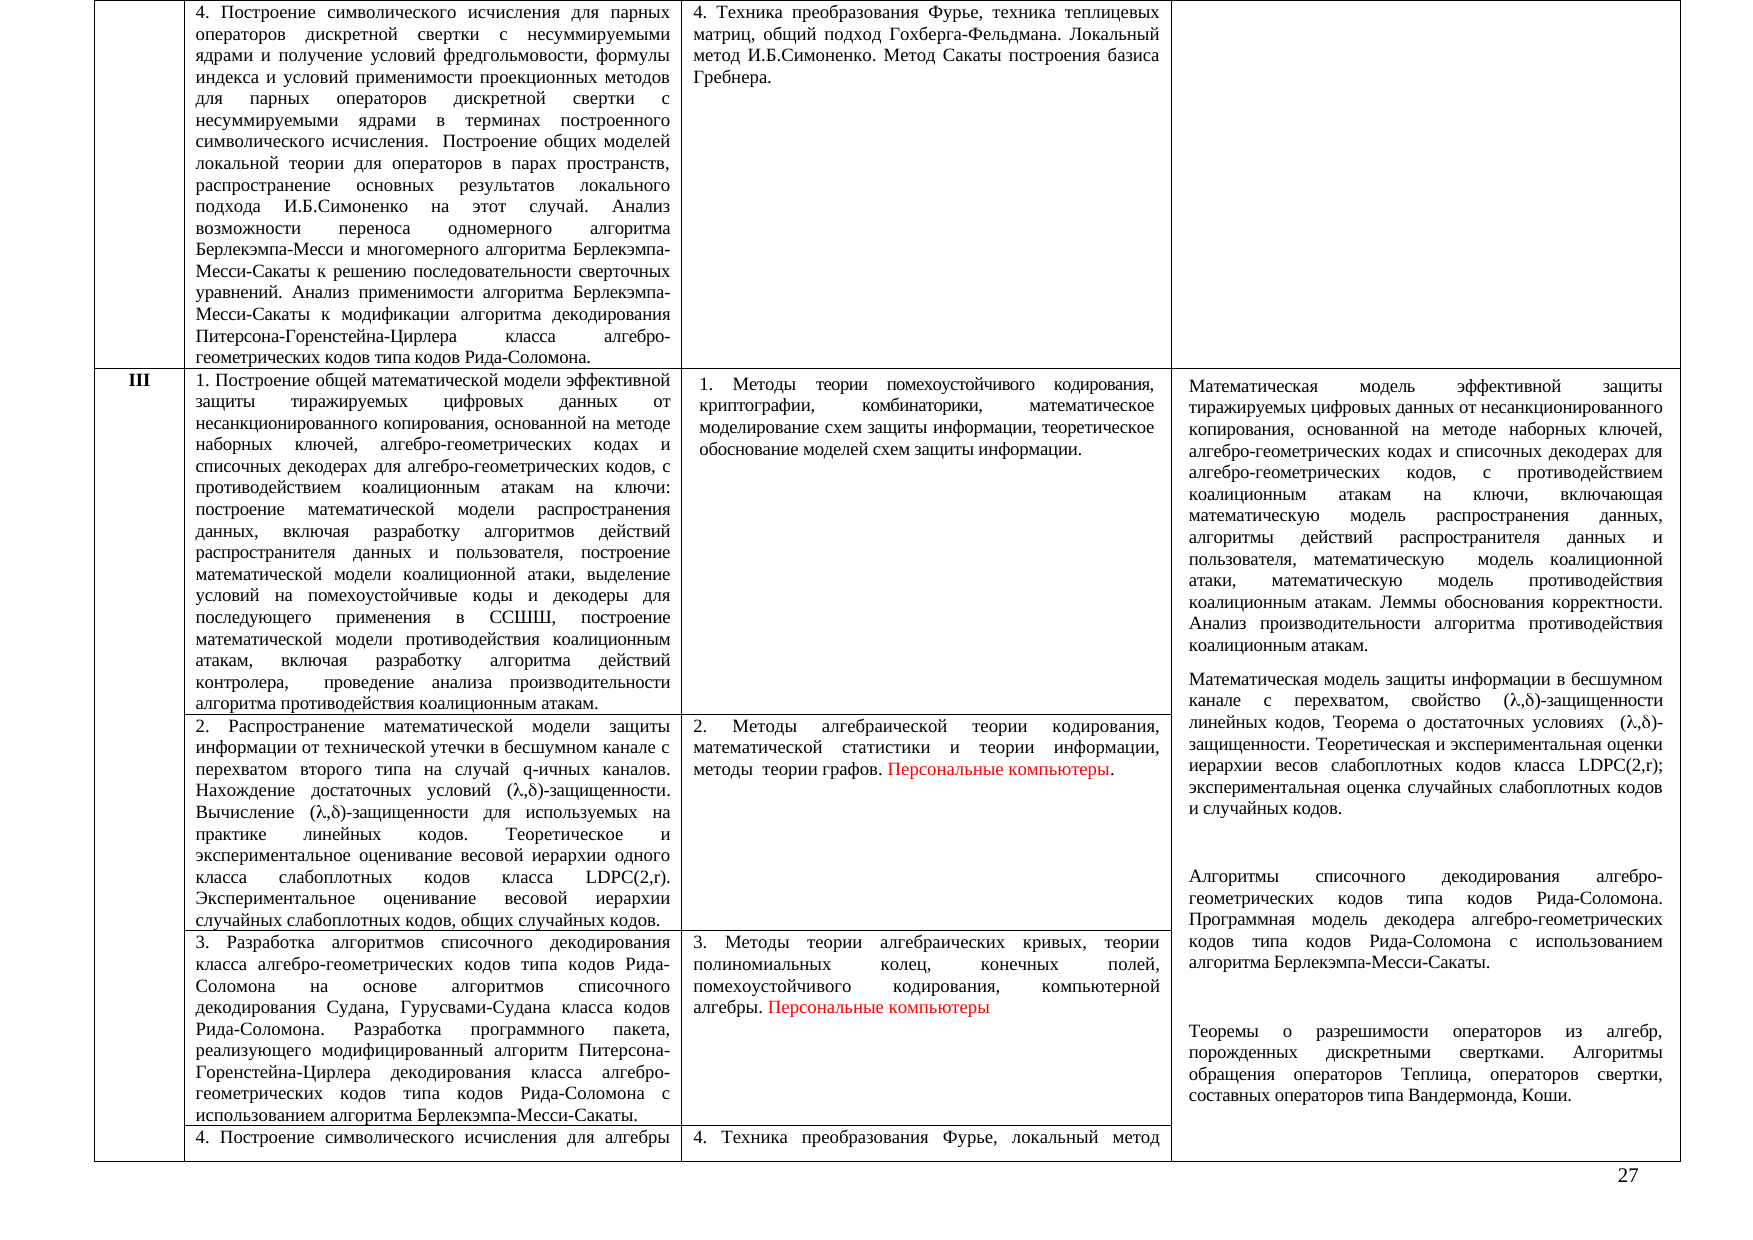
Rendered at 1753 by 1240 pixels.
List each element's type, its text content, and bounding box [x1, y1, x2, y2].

table_cell 4. Техника преобразования Фурье, техника теплицевых матриц, общий подход Гохберга-Фельдмана. Локальный метод И.Б.Симоненко. Метод Сакаты построения базиса Гребнера. [682, 1, 1171, 368]
table_cell 4. Техника преобразования Фурье, локальный метод [682, 1126, 1171, 1161]
table_cell [95, 1, 184, 368]
table_cell [1172, 1, 1680, 368]
table_cell 1. Методы теории помехоустойчивого кодирования, криптографии, комбинаторики, математическое моделирование схем защиты информации, теоретическое обоснование моделей схем защиты информации. [682, 369, 1171, 714]
table_cell 3. Методы теории алгебраических кривых, теории полиномиальных колец, конечных полей, помехоустойчивого кодирования, компьютерной алгебры. Персональные компьютеры [682, 931, 1171, 1125]
table_cell 3. Разработка алгоритмов списочного декодирования класса алгебро-геометрических кодов типа кодов Рида-Соломона на основе алгоритмов списочного декодирования Судана, Гурусвами-Судана класса кодов Рида-Соломона. Разработка программного пакета, реализующего модифицированный алгоритм Питерсона-Горенстейна-Цирлера декодирования класса алгебро-геометрических кодов типа кодов Рида-Соломона с использованием алгоритма Берлекэмпа-Месси-Сакаты. [185, 931, 681, 1125]
table_cell 4. Построение символического исчисления для парных операторов дискретной свертки с несуммируемыми ядрами и получение условий фредгольмовости, формулы индекса и условий применимости проекционных методов для парных операторов дискретной свертки с несуммируемыми ядрами в терминах построенного символического исчисления. Построение общих моделей локальной теории для операторов в парах пространств, распространение основных результатов локального подхода И.Б.Симоненко на этот случай. Анализ возможности переноса одномерного алгоритма Берлекэмпа-Месси и многомерного алгоритма Берлекэмпа-Месси-Сакаты к решению последовательности сверточных уравнений. Анализ применимости алгоритма Берлекэмпа-Месси-Сакаты к модификации алгоритма декодирования Питерсона-Горенстейна-Цирлера класса алгебро-геометрических кодов типа кодов Рида-Соломона. [185, 1, 681, 368]
table_cell Математическая модель эффективной защиты тиражируемых цифровых данных от несанкционированного копирования, основанной на методе наборных ключей, алгебро-геометрических кодах и списочных декодерах для алгебро-геометрических кодов, с противодействием коалиционным атакам на ключи, включающая математическую модель распространения данных, алгоритмы действий распространителя данных и пользователя, математическую модель коалиционной атаки, математическую модель противодействия коалиционным атакам. Леммы обоснования корректности. Анализ производительности алгоритма противодействия коалиционным атакам. Математическая модель защиты информации в бесшумном канале с перехватом, свойство (,)-защищенности линейных кодов, Теорема о достаточных условиях (,)-защищенности. Теоретическая и экспериментальная оценки иерархии весов слабоплотных кодов класса LDPC(2,r); экспериментальная оценка случайных слабоплотных кодов и случайных кодов. Алгоритмы списочного декодирования алгебро-геометрических кодов типа кодов Рида-Соломона. Программная модель декодера алгебро-геометрических кодов типа кодов Рида-Соломона с использованием алгоритма Берлекэмпа-Месси-Сакаты. Теоремы о разрешимости операторов из алгебр, порожденных дискретными свертками. Алгоритмы обращения операторов Теплица, операторов свертки, составных операторов типа Вандермонда, Коши. [1172, 369, 1680, 1161]
table_cell 2. Распространение математической модели защиты информации от технической утечки в бесшумном канале с перехватом второго типа на случай q-ичных каналов. Нахождение достаточных условий (,)-защищенности. Вычисление (,)-защищенности для используемых на практике линейных кодов. Теоретическое и экспериментальное оценивание весовой иерархии одного класса слабоплотных кодов класса LDPC(2,r). Экспериментальное оценивание весовой иерархии случайных слабоплотных кодов, общих случайных кодов. [185, 715, 681, 930]
table_cell III [95, 369, 184, 1161]
table_cell 1. Построение общей математической модели эффективной защиты тиражируемых цифровых данных от несанкционированного копирования, основанной на методе наборных ключей, алгебро-геометрических кодах и списочных декодерах для алгебро-геометрических кодов, с противодействием коалиционным атакам на ключи: построение математической модели распространения данных, включая разработку алгоритмов действий распространителя данных и пользователя, построение математической модели коалиционной атаки, выделение условий на помехоустойчивые коды и декодеры для последующего применения в ССШШ, построение математической модели противодействия коалиционным атакам, включая разработку алгоритма действий контролера, проведение анализа производительности алгоритма противодействия коалиционным атакам. [185, 369, 681, 714]
table_cell 2. Методы алгебраической теории кодирования, математической статистики и теории информации, методы теории графов. Персональные компьютеры. [682, 715, 1171, 930]
table_cell 4. Построение символического исчисления для алгебры [185, 1126, 681, 1161]
